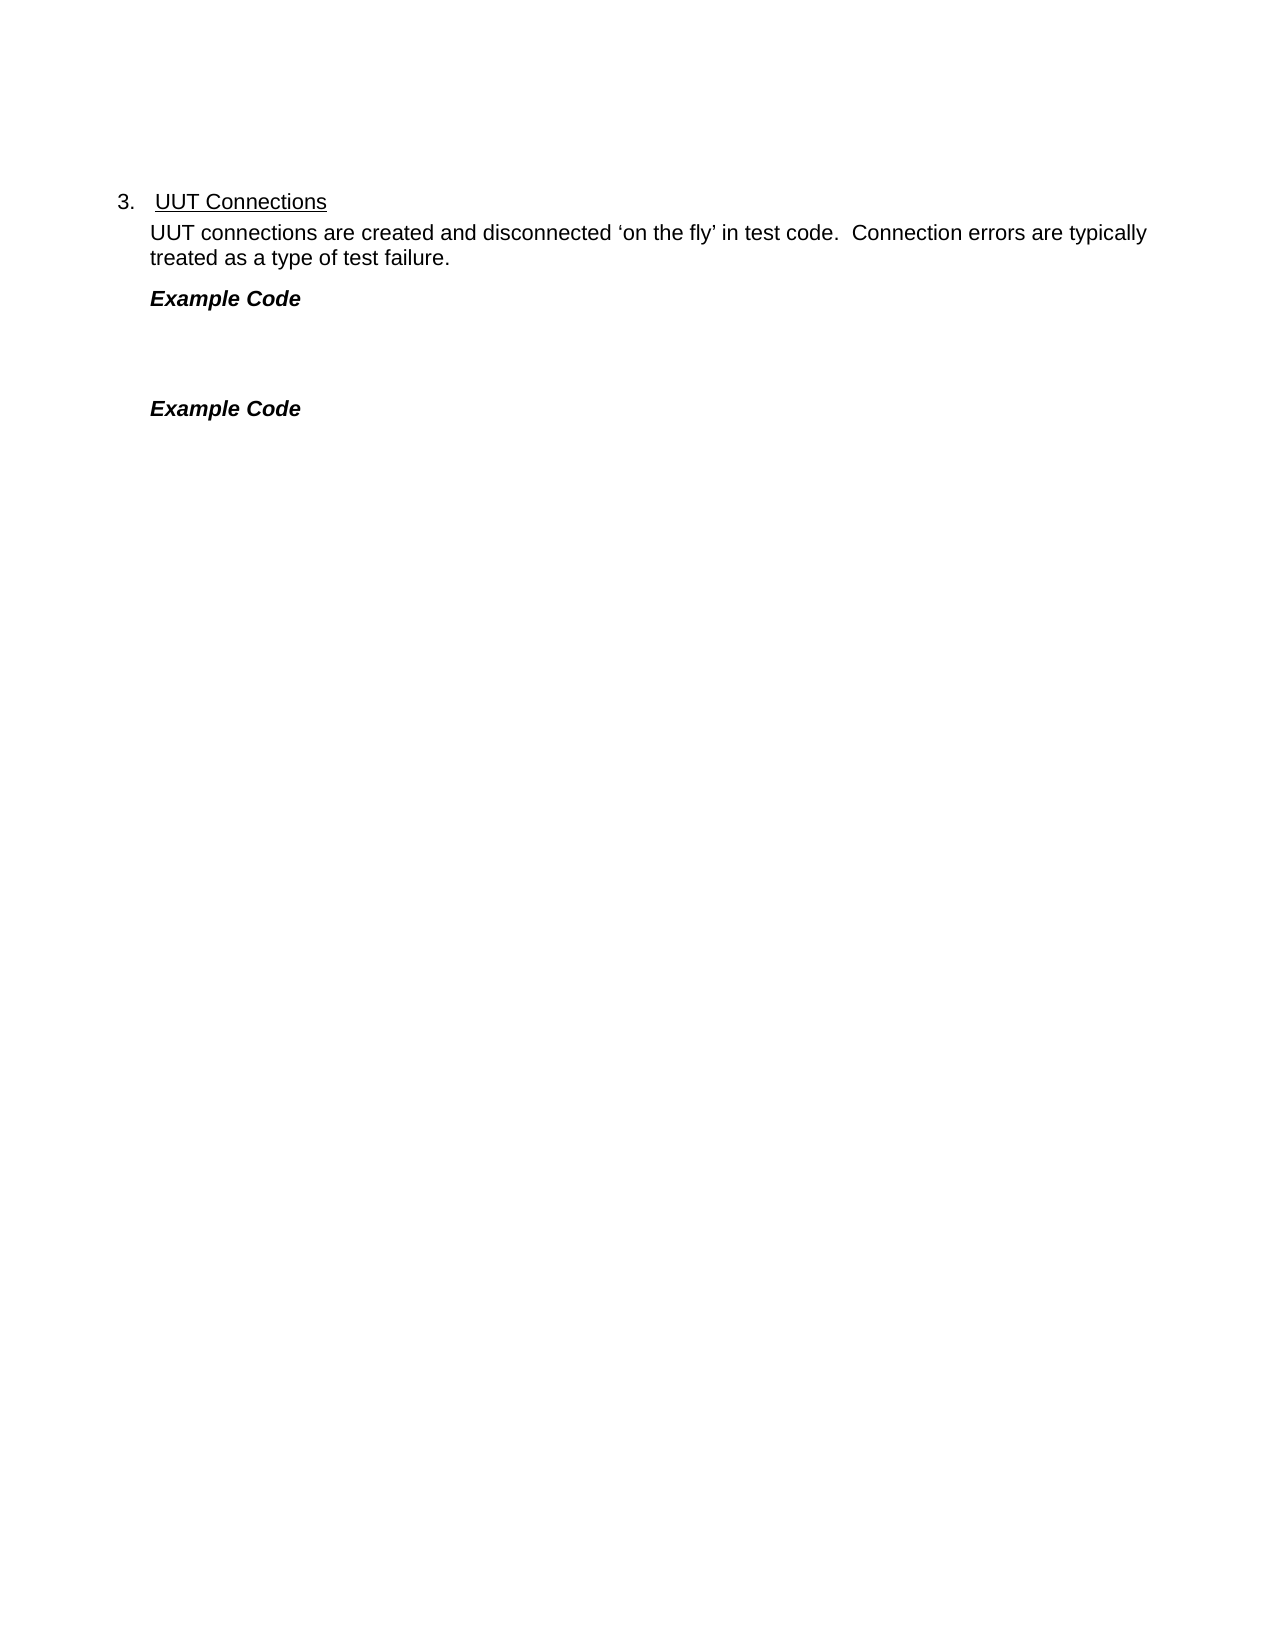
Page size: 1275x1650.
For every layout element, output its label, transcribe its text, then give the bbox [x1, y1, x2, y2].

text UUT connections are created and disconnected ‘on the fly’ in test code. Connection errors are typically treated as a type of test failure. [150, 220, 1200, 270]
text Example Code [150, 396, 1200, 421]
text Example Code [150, 285, 1200, 311]
subtitle UUT Connections [111, 189, 1200, 214]
